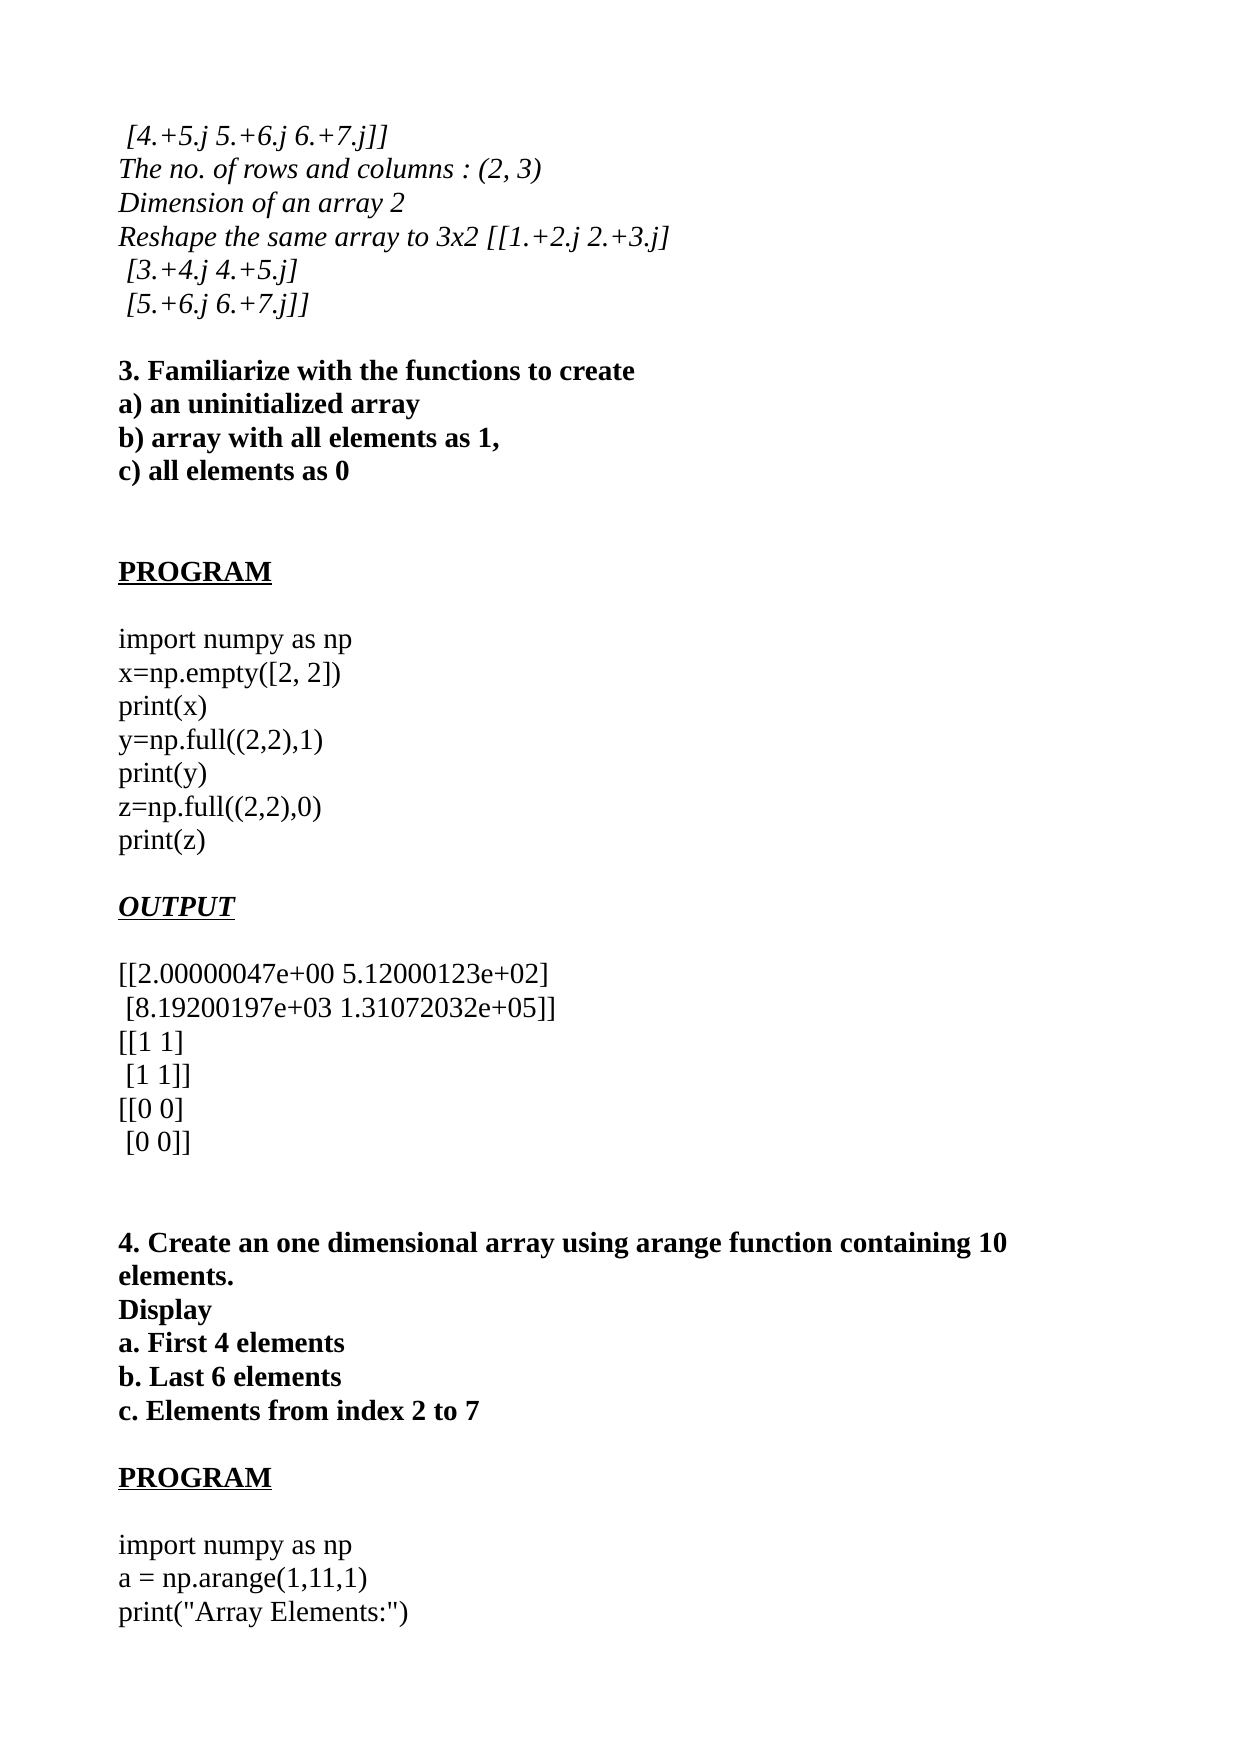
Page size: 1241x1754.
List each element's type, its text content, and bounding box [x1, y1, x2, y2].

text [1 1]] [118, 1057, 1122, 1091]
text The no. of rows and columns : (2, 3) [118, 152, 1122, 185]
text y=np.full((2,2),1) [118, 722, 1122, 755]
text a = np.arange(1,11,1) [118, 1560, 1122, 1594]
text PROGRAM [118, 1460, 1122, 1493]
text [0 0]] [118, 1124, 1122, 1158]
text a) an uninitialized array [118, 386, 1122, 420]
text x=np.empty([2, 2]) [118, 655, 1122, 688]
text 4. Create an one dimensional array using arange function containing 10 elements. [118, 1225, 1122, 1292]
text b) array with all elements as 1, [118, 420, 1122, 453]
text OUTPUT [118, 889, 1122, 923]
text [[1 1] [118, 1024, 1122, 1057]
text [[2.00000047e+00 5.12000123e+02] [118, 957, 1122, 990]
text Dimension of an array 2 [118, 185, 1122, 219]
text Display [118, 1292, 1122, 1326]
text print(y) [118, 755, 1122, 789]
text a. First 4 elements [118, 1326, 1122, 1359]
text [4.+5.j 5.+6.j 6.+7.j]] [118, 118, 1122, 152]
text z=np.full((2,2),0) [118, 789, 1122, 822]
text 3. Familiarize with the functions to create [118, 353, 1122, 386]
text Reshape the same array to 3x2 [[1.+2.j 2.+3.j] [118, 219, 1122, 252]
text b. Last 6 elements [118, 1359, 1122, 1393]
text import numpy as np [118, 621, 1122, 655]
text print(x) [118, 688, 1122, 722]
text c) all elements as 0 [118, 453, 1122, 487]
text PROGRAM [118, 554, 1122, 588]
text [3.+4.j 4.+5.j] [118, 252, 1122, 286]
text print(z) [118, 822, 1122, 856]
text import numpy as np [118, 1527, 1122, 1560]
text [5.+6.j 6.+7.j]] [118, 286, 1122, 319]
text [[0 0] [118, 1091, 1122, 1124]
text print("Array Elements:") [118, 1594, 1122, 1627]
text [8.19200197e+03 1.31072032e+05]] [118, 990, 1122, 1024]
text c. Elements from index 2 to 7 [118, 1393, 1122, 1426]
